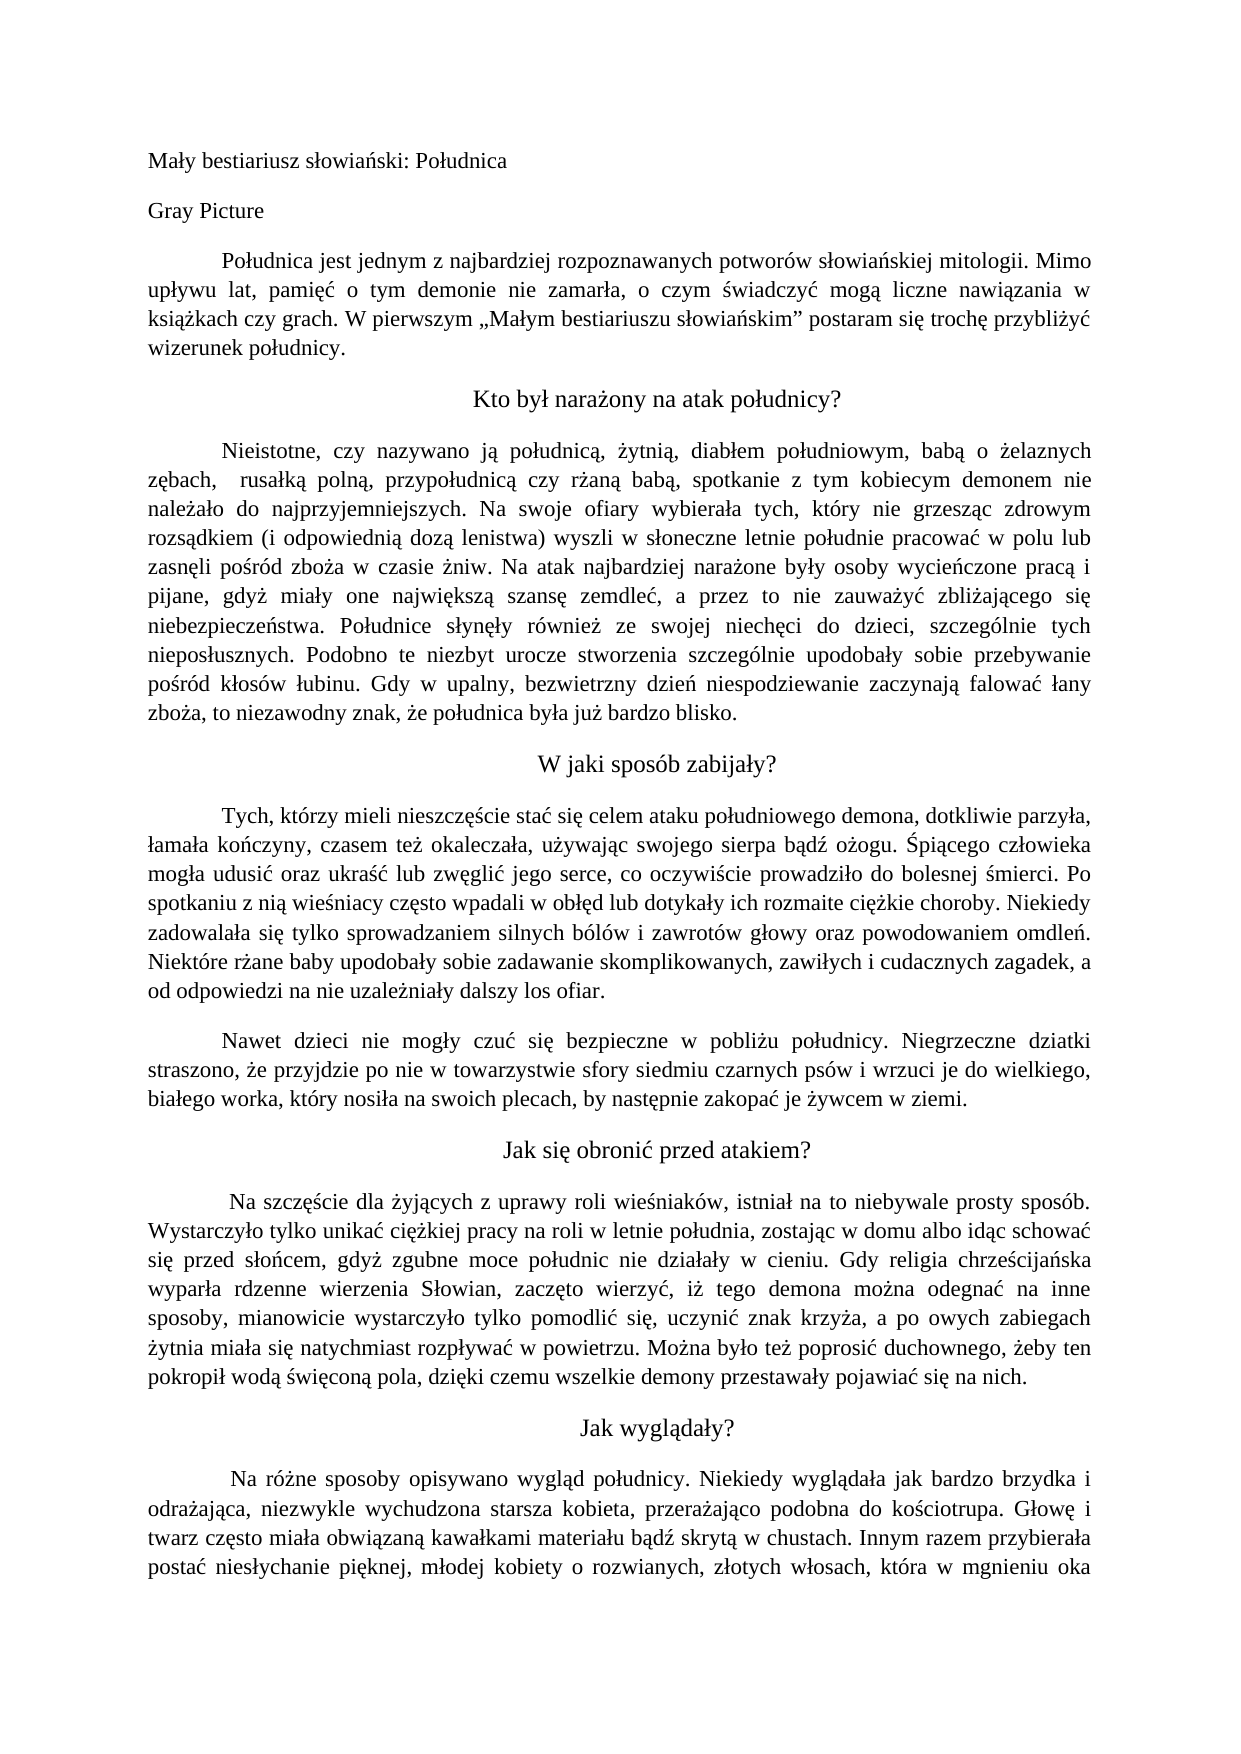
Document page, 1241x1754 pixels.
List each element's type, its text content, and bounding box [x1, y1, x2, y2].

text Gray Picture [148, 198, 1093, 223]
text Na szczęście dla żyjących z uprawy roli wieśniaków, istniał na to niebywale prosty sposób. Wystarczyło tylko unikać ciężkiej pracy na roli w letnie południa, zostając w domu albo idąc schować się przed słońcem, gdyż zgubne moce południc nie działały w cieniu. Gdy religia chrześcijańska wyparła rdzenne wierzenia Słowian, zaczęto wierzyć, iż tego demona można odegnać na inne sposoby, mianowicie wystarczyło tylko pomodlić się, uczynić znak krzyża, a po owych zabiegach żytnia miała się natychmiast rozpływać w powietrzu. Można było też poprosić duchownego, żeby ten pokropił wodą święconą pola, dzięki czemu wszelkie demony przestawały pojawiać się na nich. [148, 1189, 1093, 1389]
text Kto był narażony na atak południcy? [148, 385, 1093, 413]
text Na różne sposoby opisywano wygląd południcy. Niekiedy wyglądała jak bardzo brzydka i odrażająca, niezwykle wychudzona starsza kobieta, przerażająco podobna do kościotrupa. Głowę i twarz często miała obwiązaną kawałkami materiału bądź skrytą w chustach. Innym razem przybierała postać niesłychanie pięknej, młodej kobiety o rozwianych, złotych włosach, która w mgnieniu oka [148, 1466, 1093, 1579]
text Jak wyglądały? [148, 1414, 1093, 1441]
text Nieistotne, czy nazywano ją południcą, żytnią, diabłem południowym, babą o żelaznych zębach, rusałką polną, przypołudnicą czy rżaną babą, spotkanie z tym kobiecym demonem nie należało do najprzyjemniejszych. Na swoje ofiary wybierała tych, który nie grzesząc zdrowym rozsądkiem (i odpowiednią dozą lenistwa) wyszli w słoneczne letnie południe pracować w polu lub zasnęli pośród zboża w czasie żniw. Na atak najbardziej narażone były osoby wycieńczone pracą i pijane, gdyż miały one największą szansę zemdleć, a przez to nie zauważyć zbliżającego się niebezpieczeństwa. Południce słynęły również ze swojej niechęci do dzieci, szczególnie tych nieposłusznych. Podobno te niezbyt urocze stworzenia szczególnie upodobały sobie przebywanie pośród kłosów łubinu. Gdy w upalny, bezwietrzny dzień niespodziewanie zaczynają falować łany zboża, to niezawodny znak, że południca była już bardzo blisko. [148, 438, 1093, 726]
text W jaki sposób zabijały? [148, 750, 1093, 778]
text Tych, którzy mieli nieszczęście stać się celem ataku południowego demona, dotkliwie parzyła, łamała kończyny, czasem też okaleczała, używając swojego sierpa bądź ożogu. Śpiącego człowieka mogła udusić oraz ukraść lub zwęglić jego serce, co oczywiście prowadziło do bolesnej śmierci. Po spotkaniu z nią wieśniacy często wpadali w obłęd lub dotykały ich rozmaite ciężkie choroby. Niekiedy zadowalała się tylko sprowadzaniem silnych bólów i zawrotów głowy oraz powodowaniem omdleń. Niektóre rżane baby upodobały sobie zadawanie skomplikowanych, zawiłych i cudacznych zagadek, a od odpowiedzi na nie uzależniały dalszy los ofiar. [148, 803, 1093, 1003]
text Mały bestiariusz słowiański: Południca [148, 148, 1093, 173]
text Nawet dzieci nie mogły czuć się bezpieczne w pobliżu południcy. Niegrzeczne dziatki straszono, że przyjdzie po nie w towarzystwie sfory siedmiu czarnych psów i wrzuci je do wielkiego, białego worka, który nosiła na swoich plecach, by następnie zakopać je żywcem w ziemi. [148, 1028, 1093, 1112]
text Południca jest jednym z najbardziej rozpoznawanych potworów słowiańskiej mitologii. Mimo upływu lat, pamięć o tym demonie nie zamarła, o czym świadczyć mogą liczne nawiązania w książkach czy grach. W pierwszym „Małym bestiariuszu słowiańskim” postaram się trochę przybliżyć wizerunek południcy. [148, 248, 1093, 361]
text Jak się obronić przed atakiem? [148, 1136, 1093, 1164]
